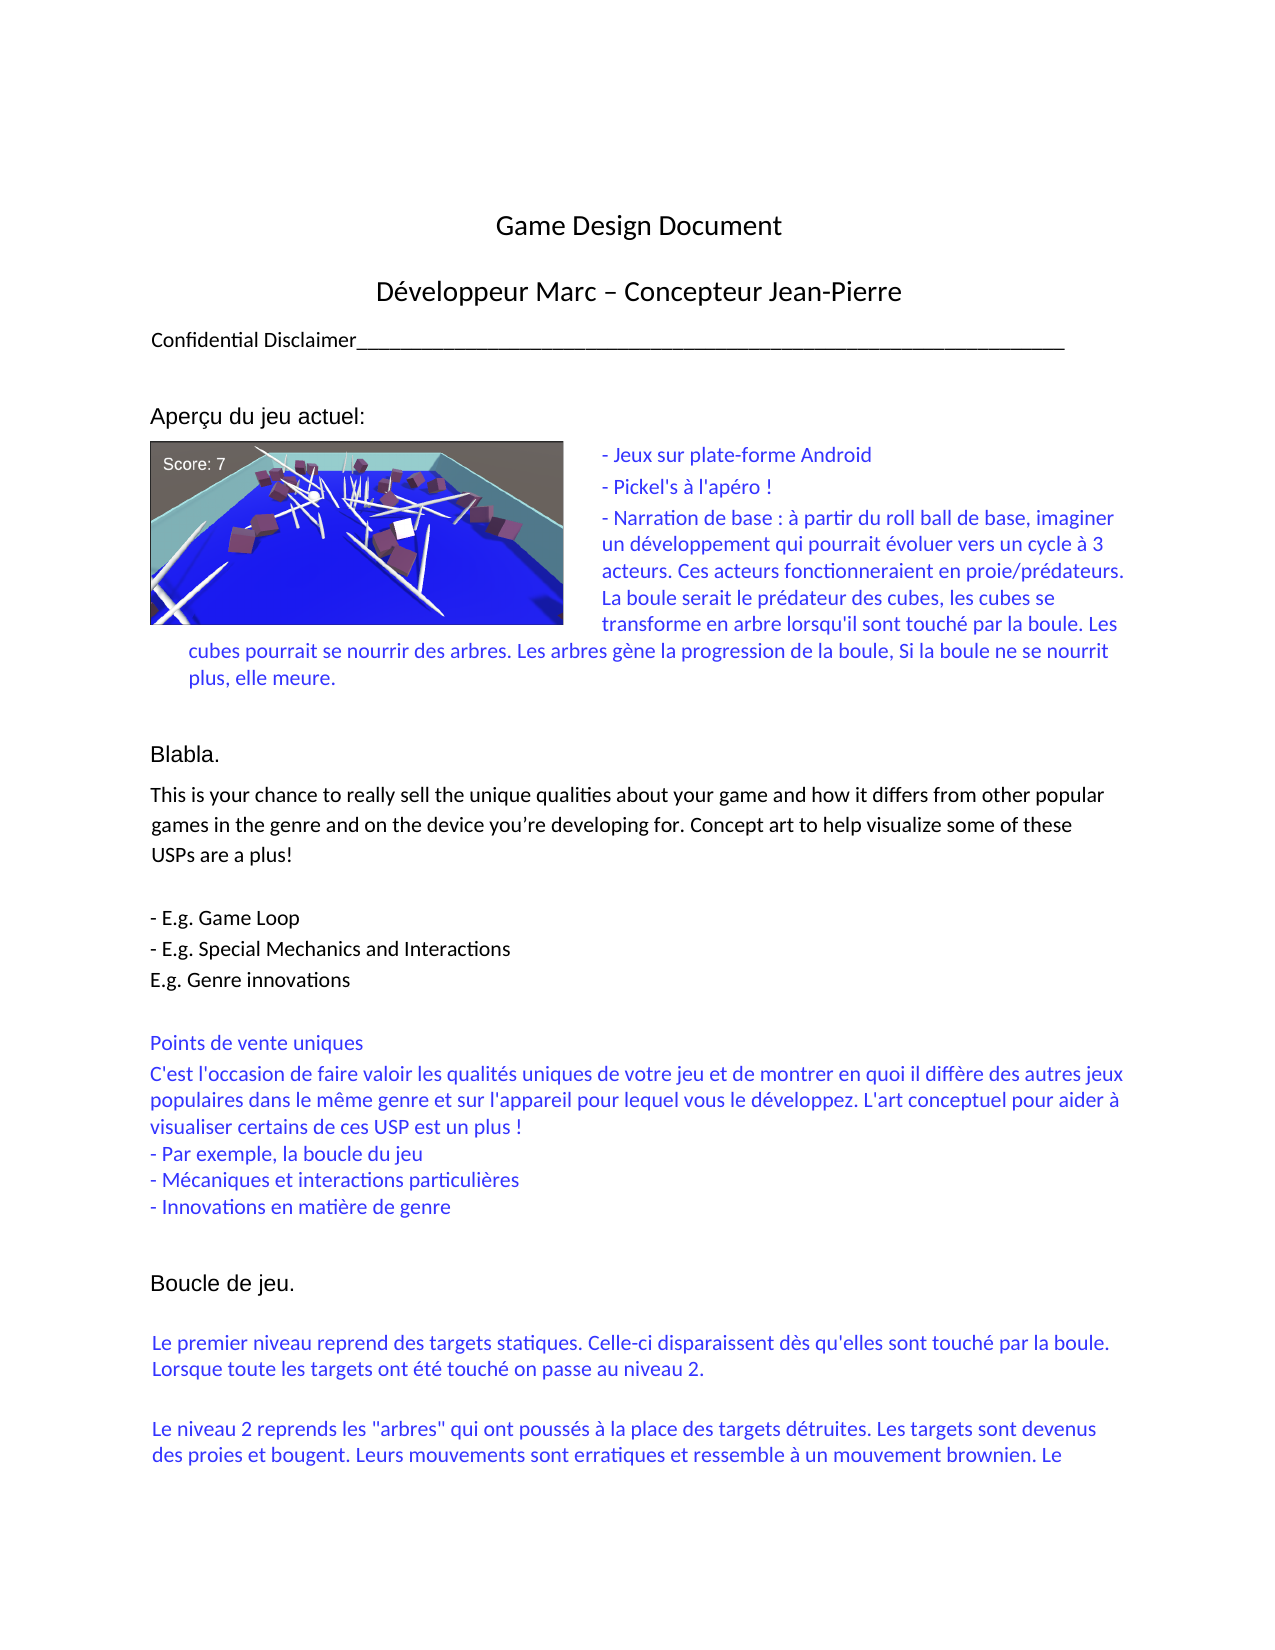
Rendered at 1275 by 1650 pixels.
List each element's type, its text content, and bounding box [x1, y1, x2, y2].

text Points de vente uniques [150, 1029, 1128, 1056]
subtitle Game Design Document [150, 207, 1128, 242]
text This is your chance to really sell the unique qualities about your game and how it differs from other popular games in the genre and on the device you’re developing for. Concept art to help visualize some of these USPs are a plus! [150, 781, 1115, 868]
text Confidential Disclaimer_________________________________________________________________ [151, 326, 1128, 353]
text - Pickel's à l'apéro ! [564, 473, 1128, 499]
text - E.g. Special Mechanics and Interactions [150, 935, 1128, 962]
list E.g. Genre innovations [150, 967, 1128, 993]
subtitle Blabla. [150, 741, 1128, 767]
text C'est l'occasion de faire valoir les qualités uniques de votre jeu et de montrer en quoi il diffère des autres jeux populaires dans le même genre et sur l'appareil pour lequel vous le développez. L'art conceptuel pour aider à visualiser certains de ces USP est un plus ! - Par exemple, la boucle du jeu - Mécaniques et interactions particulières - Innovations en matière de genre [150, 1060, 1128, 1220]
subtitle Développeur Marc – Concepteur Jean-Pierre [150, 273, 1128, 308]
text Le premier niveau reprend des targets statiques. Celle-ci disparaissent dès qu'elles sont touché par la boule. Lorsque toute les targets ont été touché on passe au niveau 2. [152, 1329, 1128, 1382]
subtitle Boucle de jeu. [150, 1270, 1128, 1296]
subtitle Aperçu du jeu actuel: [150, 403, 1128, 429]
text - E.g. Game Loop [150, 904, 1128, 931]
text - Narration de base : à partir du roll ball de base, imaginer un développement qui pourrait évoluer vers un cycle à 3 acteurs. Ces acteurs fonctionneraient en proie/prédateurs. La boule serait le prédateur des cubes, les cubes se transforme en arbre lorsqu'il sont touché par la boule. Les cubes pourrait se nourrir des arbres. Les arbres gène la progression de la boule, Si la boule ne se nourrit plus, elle meure. [188, 504, 1128, 691]
text - Jeux sur plate-forme Android [564, 442, 1128, 468]
picture [150, 441, 564, 625]
text Le niveau 2 reprends les "arbres" qui ont poussés à la place des targets détruites. Les targets sont devenus des proies et bougent. Leurs mouvements sont erratiques et ressemble à un mouvement brownien. Le [152, 1415, 1128, 1468]
